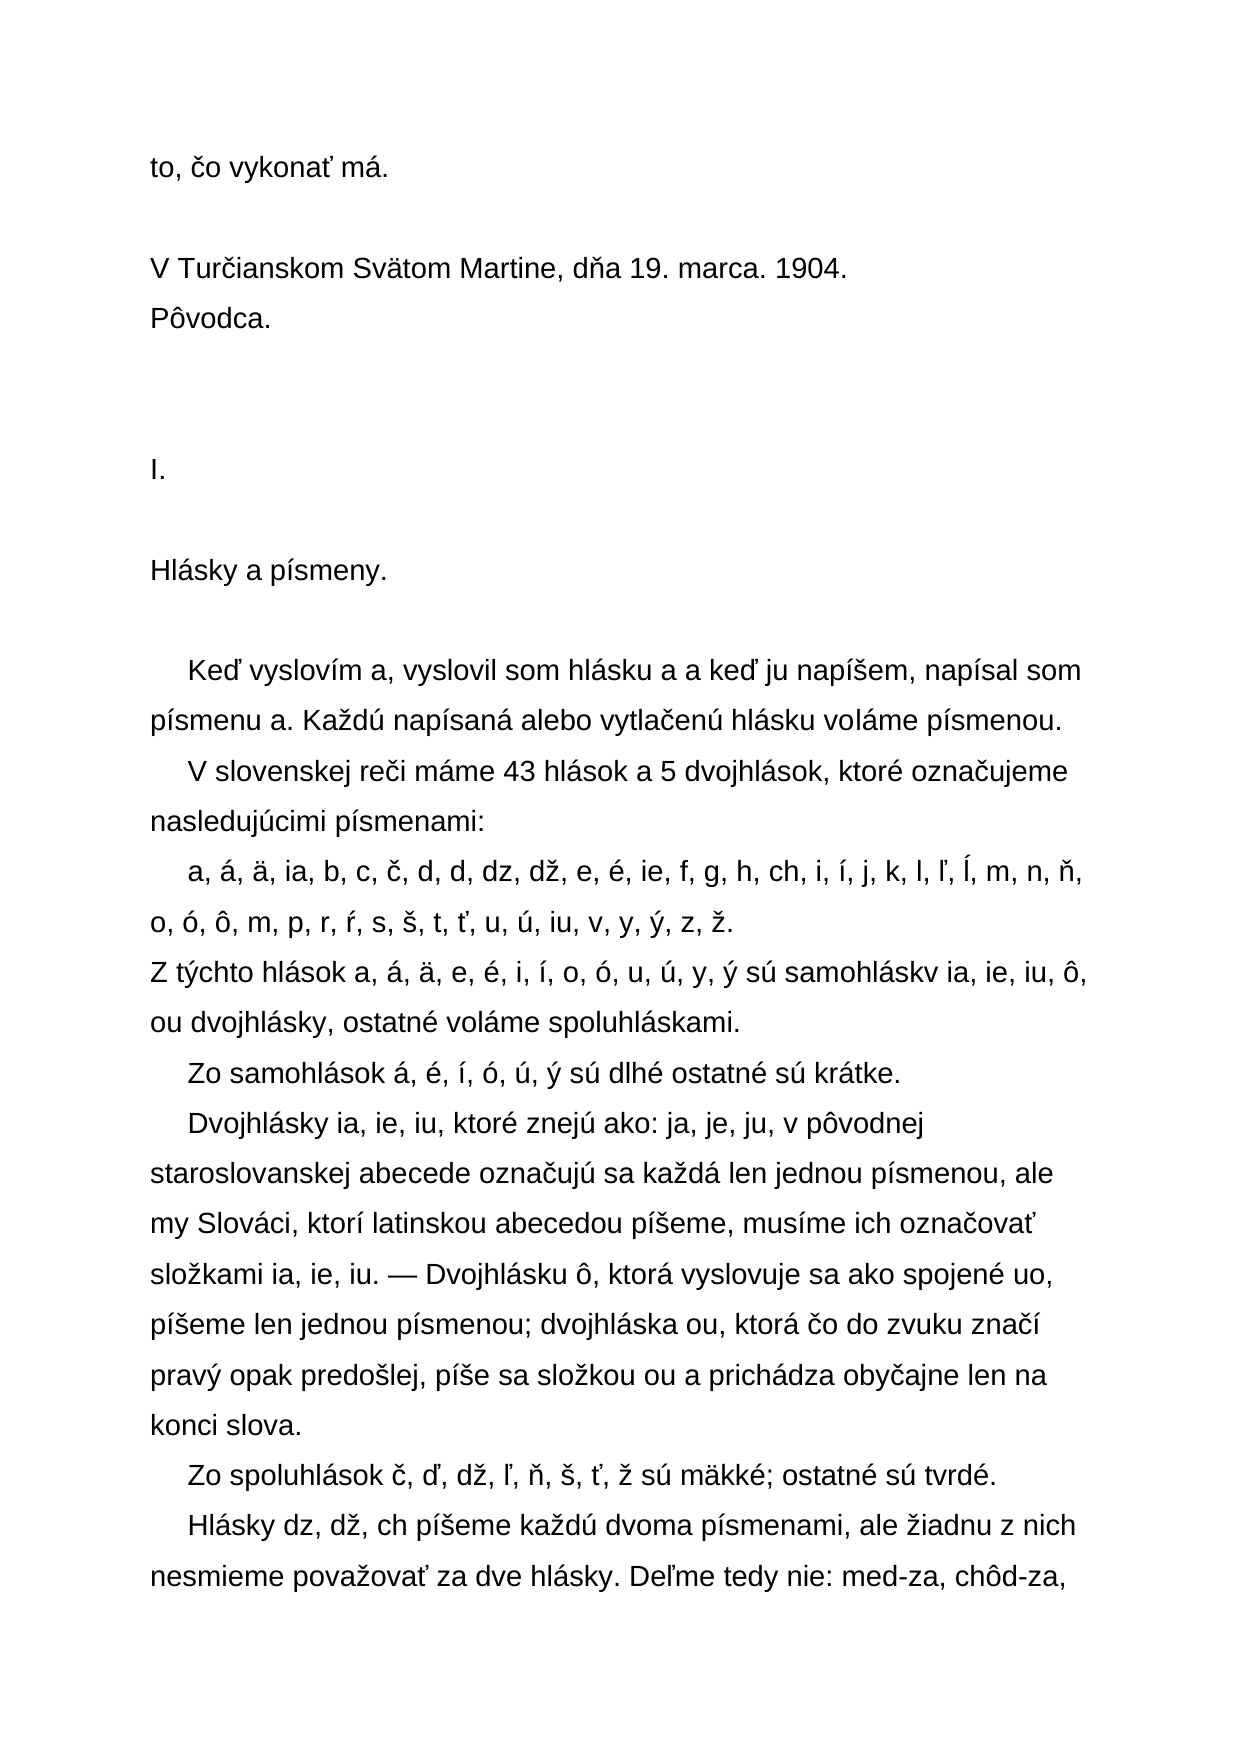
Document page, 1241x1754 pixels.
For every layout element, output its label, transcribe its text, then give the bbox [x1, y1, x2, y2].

text Dvojhlásky ia, ie, iu, ktoré znejú ako: ja, je, ju, v pôvodnej staroslovanskej abe­cede označujú sa každá len jednou písmenou, ale my Slováci, ktorí latinskou abecedou píšeme, musíme ich označovať složkami ia, ie, iu. — Dvojhlásku ô, ktorá vyslovuje sa ako spojené uo, píšeme len jednou písmenou; dvojhláska ou, ktorá čo do zvuku značí pravý opak predošlej, píše sa složkou ou a prichádza obyčajne len na konci slova. [150, 1106, 1091, 1441]
text Zo samohlások á, é, í, ó, ú, ý sú dlhé ostatné sú krátke. [150, 1056, 1091, 1089]
text Zo spoluhlások č, ď, dž, ľ, ň, š, ť, ž sú mäkké; ostatné sú tvrdé. [150, 1458, 1091, 1492]
text Pôvodca. [150, 301, 1091, 334]
text a, á, ä, ia, b, c, č, d, d, dz, dž, e, é, ie, f, g, h, ch, i, í, j, k, l, ľ, ĺ, m, n, ň, o, ó, ô, m, p, r, ŕ, s, š, t, ť, u, ú, iu, v, y, ý, z, ž. [150, 854, 1091, 938]
subtitle I. [150, 452, 1091, 485]
text Keď vyslovím a, vyslovil som hlásku a a keď ju napíšem, napísal som písmenu a. Každú napísaná alebo vytlačenú hlásku vo­láme písmenou. [150, 653, 1091, 737]
text to, čo vykonať má. [150, 150, 1091, 183]
text V Turčianskom Svätom Martine, dňa 19. marca. 1904. [150, 251, 1091, 284]
text V slovenskej reči máme 43 hlások a 5 dvojhlások, ktoré označujeme nasledujúcimi písmenami: [150, 754, 1091, 838]
subtitle Hlásky a písmeny. [150, 552, 1091, 586]
text Hlásky dz, dž, ch píšeme každú dvoma písmenami, ale žiadnu z nich nesmieme po­važovať za dve hlásky. Deľme tedy nie: med-za, chôd-za, [150, 1508, 1091, 1592]
text Z týchto hlások a, á, ä, e, é, i, í, o, ó, u, ú, y, ý sú samohláskv ia, ie, iu, ô, ou dvojhlásky, ostatné voláme spoluhláskami. [150, 955, 1091, 1039]
